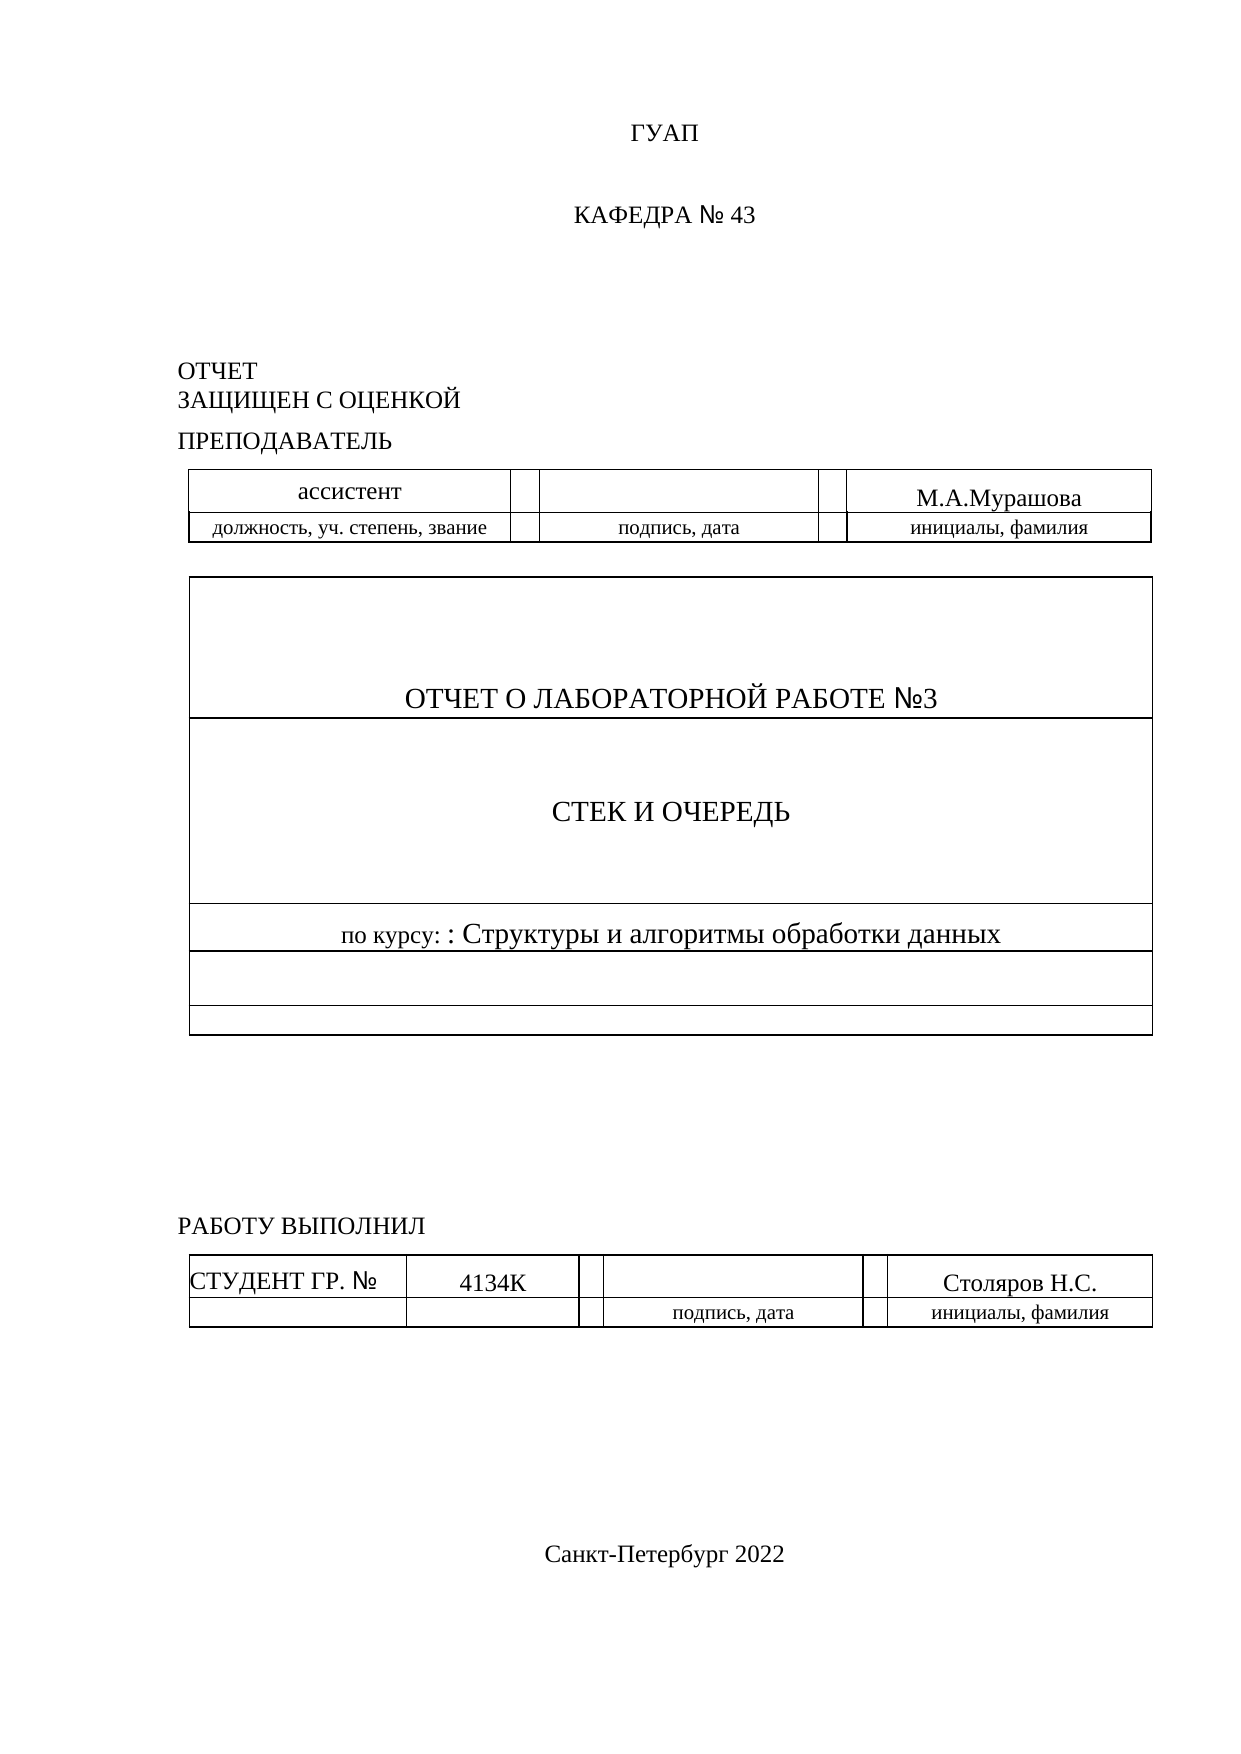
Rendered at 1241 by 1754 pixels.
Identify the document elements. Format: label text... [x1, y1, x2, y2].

table_header ОТЧЕТ О ЛАБОРАТОРНОЙ РАБОТЕ №3 [190, 578, 1152, 717]
table_header М.А.Мурашова [847, 470, 1151, 511]
table_cell [190, 1006, 1152, 1034]
table_cell [190, 1298, 406, 1326]
table_header Столяров Н.С. [888, 1256, 1152, 1297]
table_cell по курсу: : Структуры и алгоритмы обработки данных [190, 904, 1152, 950]
table_header ассистент [189, 470, 510, 511]
table_header [604, 1256, 862, 1297]
text ГУАП [177, 118, 1152, 147]
table_header [580, 1256, 603, 1297]
table_cell [864, 1298, 887, 1326]
table_cell [190, 952, 1152, 1004]
table_header СТУДЕНТ ГР. № [190, 1256, 406, 1297]
text ОТЧЕТ ЗАЩИЩЕН С ОЦЕНКОЙ [177, 356, 1152, 413]
table_cell подпись, дата [540, 513, 818, 541]
table_cell [511, 513, 539, 541]
table_cell [580, 1298, 603, 1326]
text Санкт-Петербург 2022 [177, 1539, 1152, 1568]
table_cell инициалы, фамилия [888, 1298, 1152, 1326]
table_header [511, 470, 539, 511]
table_header [819, 470, 846, 511]
table_header [864, 1256, 887, 1297]
text КАФЕДРА № 43 [177, 197, 1152, 231]
table_cell [819, 513, 846, 541]
table_header [540, 470, 818, 511]
table_cell инициалы, фамилия [848, 513, 1150, 541]
table_cell [407, 1298, 578, 1326]
table_header 4134К [407, 1256, 578, 1297]
table_cell подпись, дата [604, 1298, 862, 1326]
table_cell СТЕК И ОЧЕРЕДЬ [190, 719, 1152, 902]
table_cell должность, уч. степень, звание [190, 513, 510, 541]
text РАБОТУ ВЫПОЛНИЛ [177, 1211, 1152, 1239]
text ПРЕПОДАВАТЕЛЬ [177, 426, 1152, 455]
